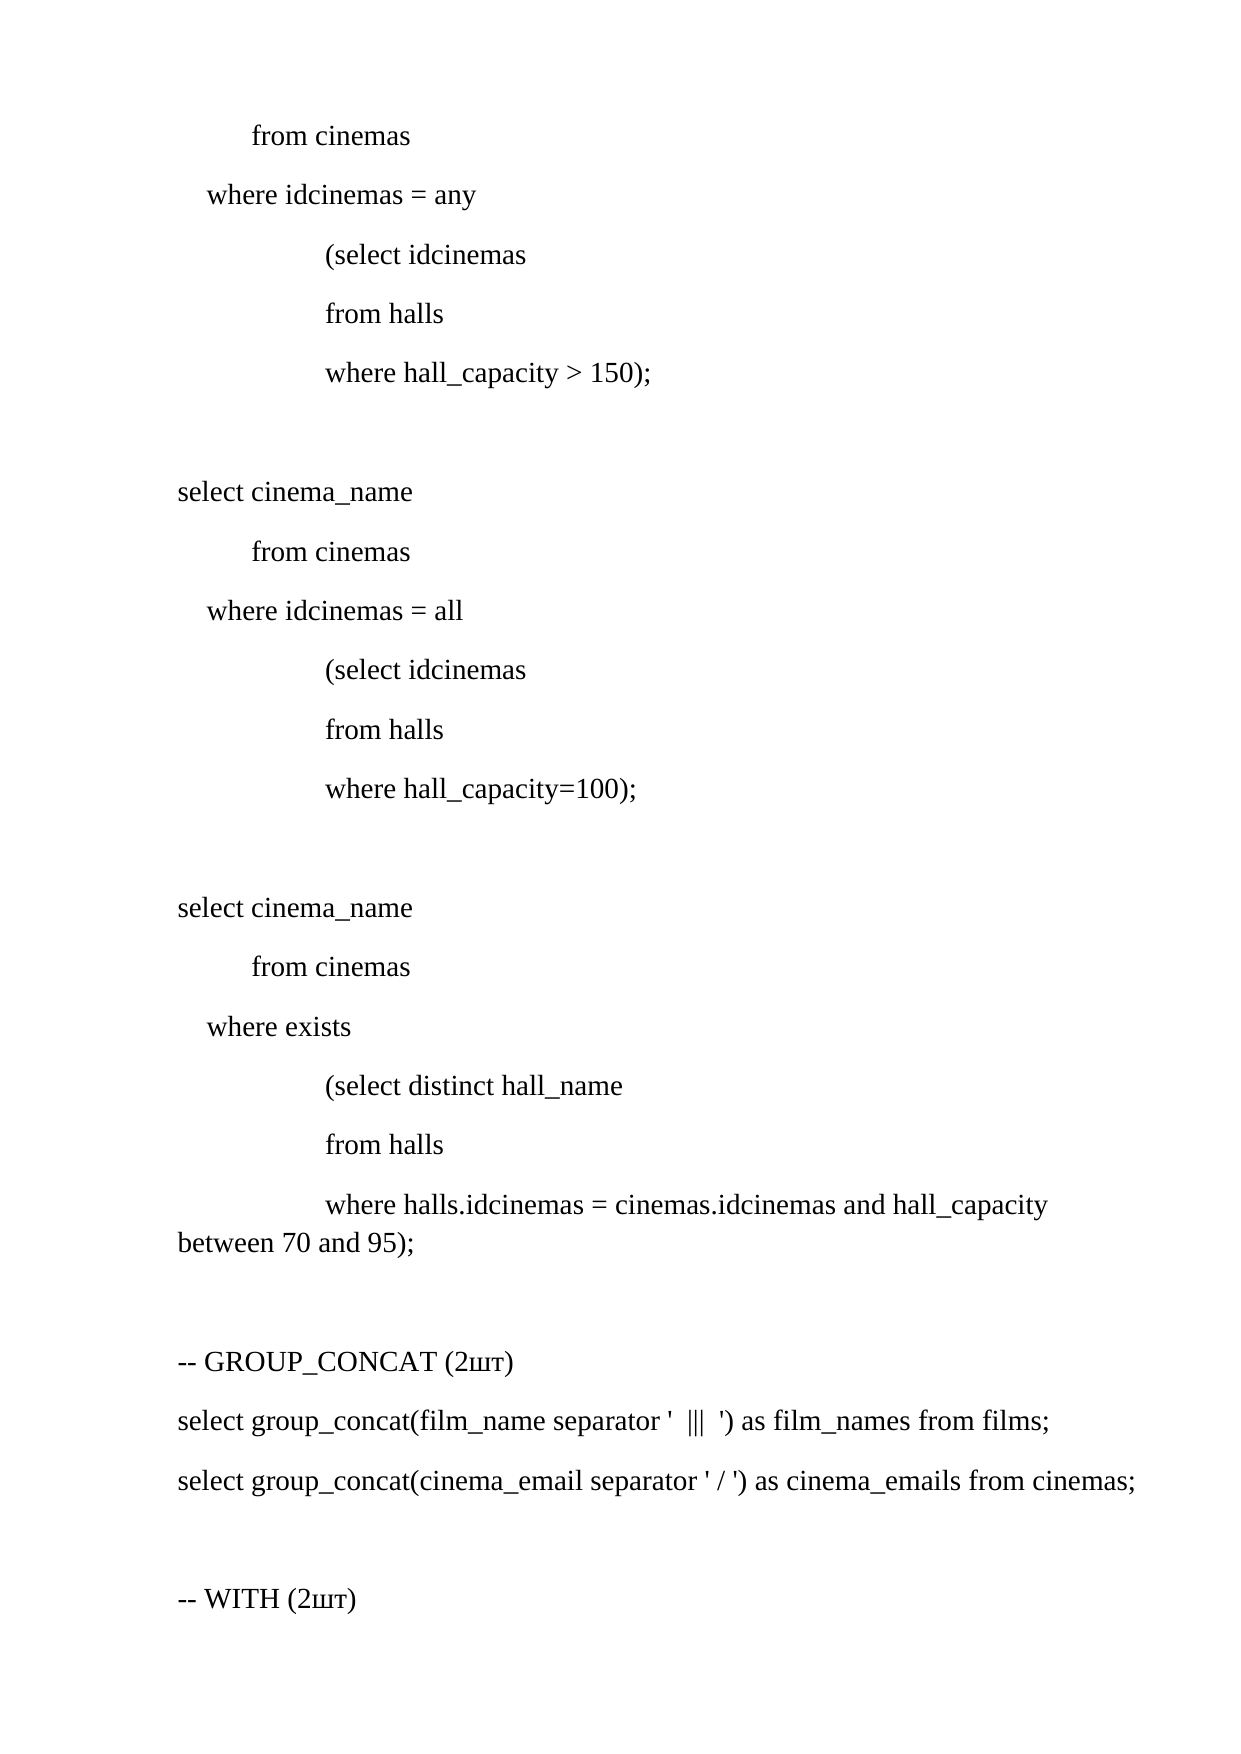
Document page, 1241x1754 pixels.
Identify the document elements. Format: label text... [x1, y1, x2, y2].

text where idcinemas = all [177, 593, 1152, 627]
text select cinema_name [177, 890, 1152, 923]
text select group_concat(cinema_email separator ' / ') as cinema_emails from cinemas; [177, 1463, 1152, 1496]
text (select idcinemas [177, 652, 1152, 686]
text (select idcinemas [177, 237, 1152, 270]
text -- GROUP_CONCAT (2шт) [177, 1344, 1152, 1378]
text where halls.idcinemas = cinemas.idcinemas and hall_capacity between 70 and 95); [177, 1187, 1152, 1259]
text from cinemas [177, 949, 1152, 983]
text from halls [177, 1127, 1152, 1161]
text from halls [177, 296, 1152, 330]
text where hall_capacity=100); [177, 771, 1152, 805]
text select group_concat(film_name separator ' ||| ') as film_names from films; [177, 1403, 1152, 1437]
text where exists [177, 1009, 1152, 1042]
text from halls [177, 712, 1152, 745]
text where hall_capacity > 150); [177, 356, 1152, 389]
text from cinemas [177, 118, 1152, 152]
text from cinemas [177, 534, 1152, 567]
text where idcinemas = any [177, 177, 1152, 211]
text select cinema_name [177, 474, 1152, 508]
text (select distinct hall_name [177, 1068, 1152, 1102]
text -- WITH (2шт) [177, 1582, 1152, 1615]
